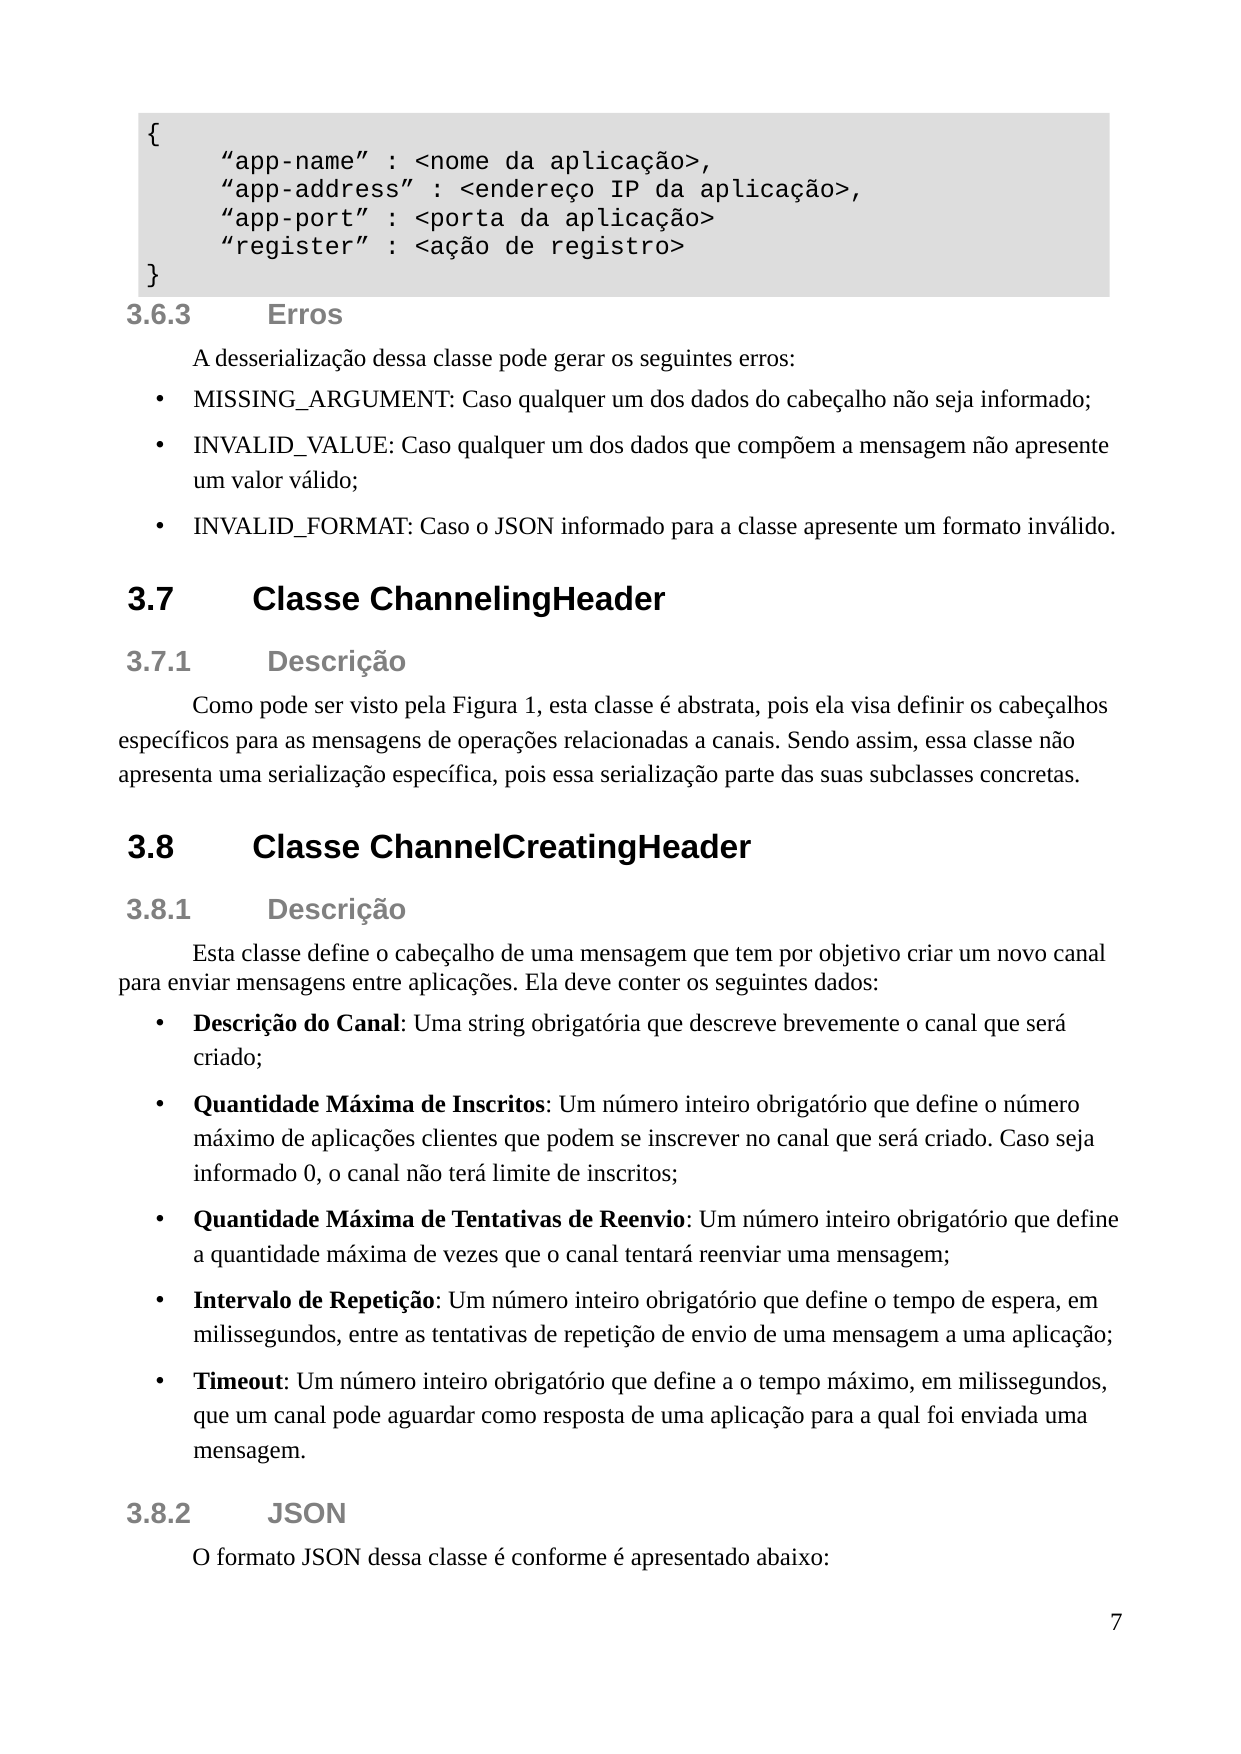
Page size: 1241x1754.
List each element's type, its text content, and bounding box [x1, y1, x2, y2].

subtitle Quantidade Máxima de Tentativas de Reenvio: Um número inteiro obrigatório que define a quantidade máxima de vezes que o canal tentará reenviar uma mensagem; [156, 1204, 1122, 1267]
subtitle Esta classe define o cabeçalho de uma mensagem que tem por objetivo criar um novo canal para enviar mensagens entre aplicações. Ela deve conter os seguintes dados: [118, 938, 1122, 996]
subtitle JSON [118, 1496, 1122, 1529]
subtitle Timeout: Um número inteiro obrigatório que define a o tempo máximo, em milissegundos, que um canal pode aguardar como resposta de uma aplicação para a qual foi enviada uma mensagem. [156, 1366, 1122, 1464]
subtitle O formato JSON dessa classe é conforme é apresentado abaixo: [118, 1542, 1122, 1571]
subtitle Quantidade Máxima de Inscritos: Um número inteiro obrigatório que define o número máximo de aplicações clientes que podem se inscrever no canal que será criado. Caso seja informado 0, o canal não terá limite de inscritos; [156, 1089, 1122, 1186]
subtitle INVALID_VALUE: Caso qualquer um dos dados que compõem a mensagem não apresente um valor válido; [156, 430, 1122, 493]
subtitle Descrição [118, 644, 1122, 678]
subtitle Como pode ser visto pela Figura 1, esta classe é abstrata, pois ela visa definir os cabeçalhos específicos para as mensagens de operações relacionadas a canais. Sendo assim, essa classe não apresenta uma serialização específica, pois essa serialização parte das suas subclasses concretas. [118, 690, 1122, 788]
subtitle Erros [118, 118, 1122, 331]
subtitle Classe ChannelingHeader [118, 578, 1122, 617]
subtitle Classe ChannelCreatingHeader [118, 827, 1122, 865]
subtitle A desserialização dessa classe pode gerar os seguintes erros: [118, 343, 1122, 372]
subtitle MISSING_ARGUMENT: Caso qualquer um dos dados do cabeçalho não seja informado; [156, 384, 1122, 413]
subtitle Intervalo de Repetição: Um número inteiro obrigatório que define o tempo de espera, em milissegundos, entre as tentativas de repetição de envio de uma mensagem a uma aplicação; [156, 1285, 1122, 1348]
subtitle INVALID_FORMAT: Caso o JSON informado para a classe apresente um formato inválido. [156, 511, 1122, 540]
subtitle Descrição [118, 892, 1122, 926]
subtitle Descrição do Canal: Uma string obrigatória que descreve brevemente o canal que será criado; [156, 1008, 1122, 1071]
